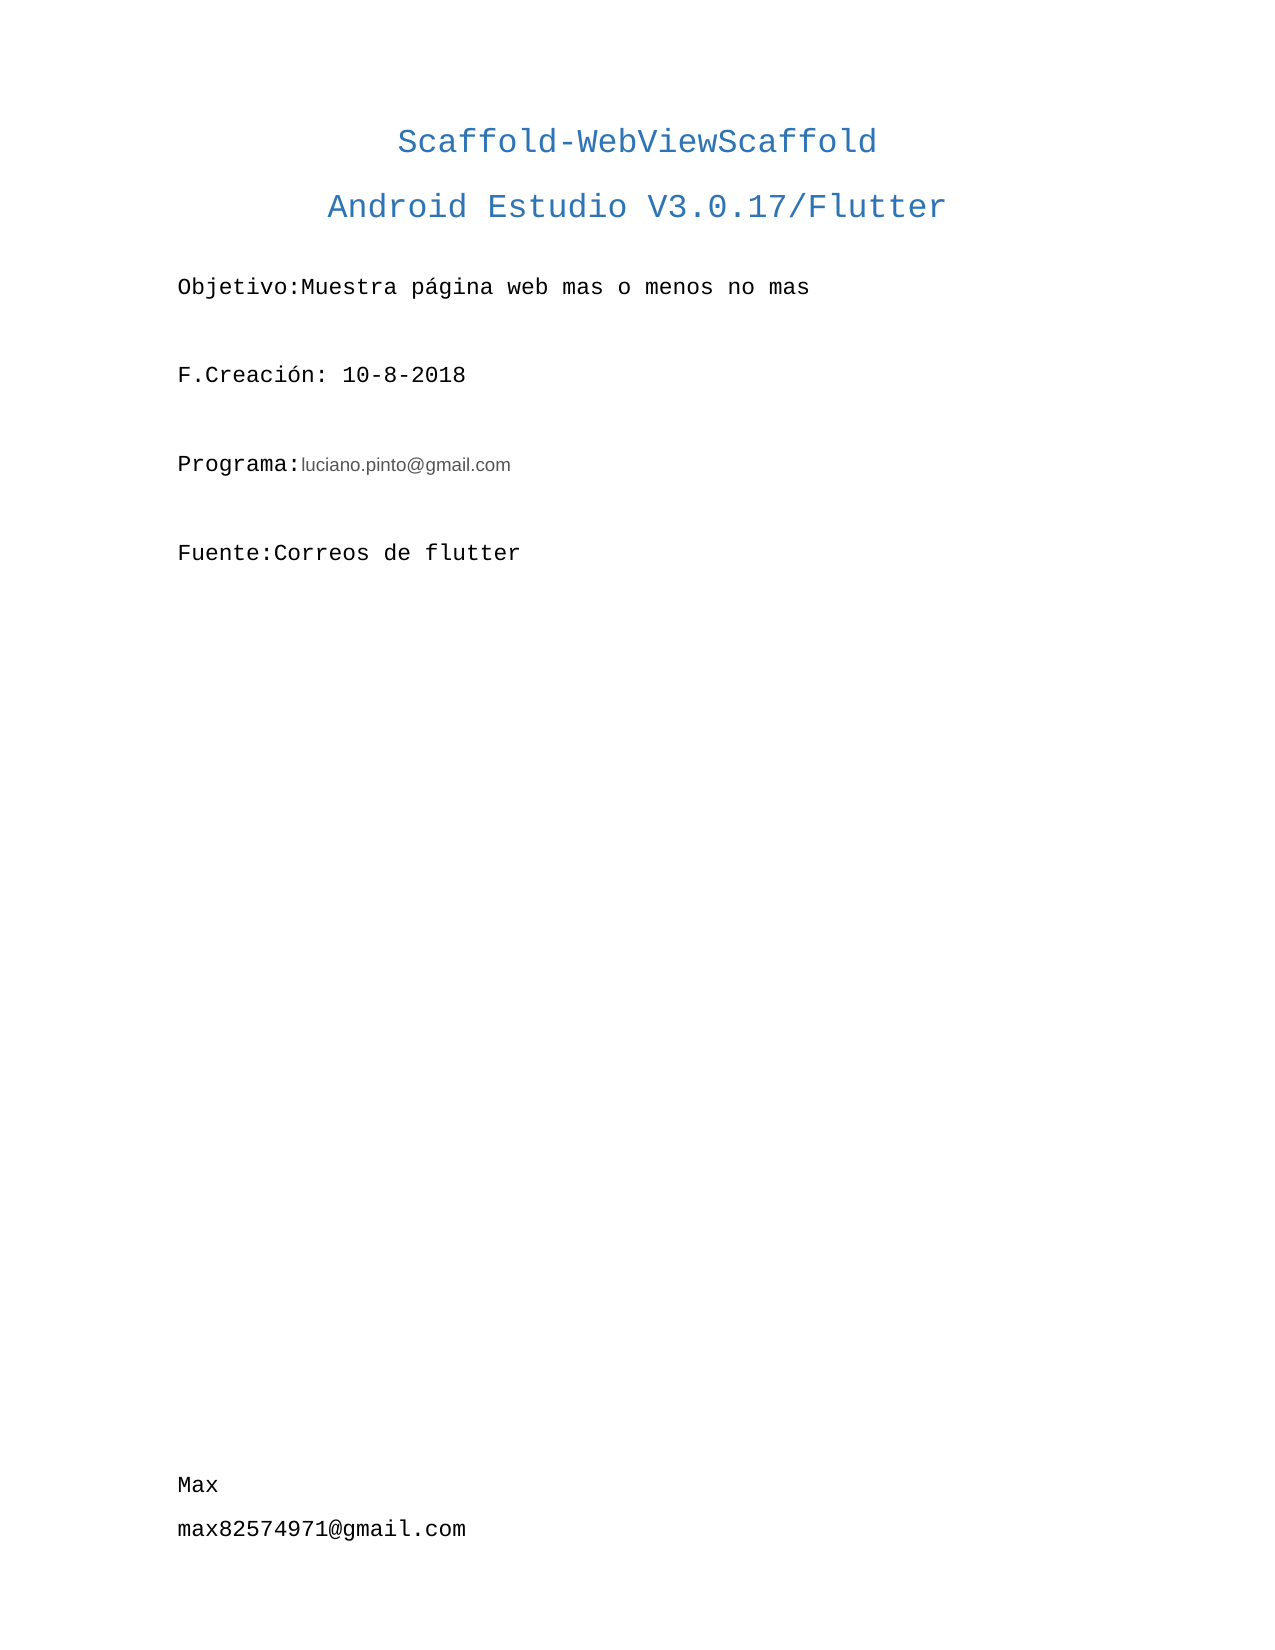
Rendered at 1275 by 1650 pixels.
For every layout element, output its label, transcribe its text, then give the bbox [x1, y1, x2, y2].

subtitle Android Estudio V3.0.17/Flutter [177, 190, 1098, 228]
text F.Creación: 10-8-2018 [177, 364, 1098, 390]
text Fuente:Correos de flutter [177, 541, 1098, 567]
text Programa:luciano.pinto@gmail.com [177, 452, 1098, 478]
text Max [177, 1473, 1098, 1499]
text max82574971@gmail.com [177, 1517, 1098, 1543]
text Objetivo:Muestra página web mas o menos no mas [177, 275, 1098, 301]
subtitle Scaffold-WebViewScaffold [177, 125, 1098, 163]
